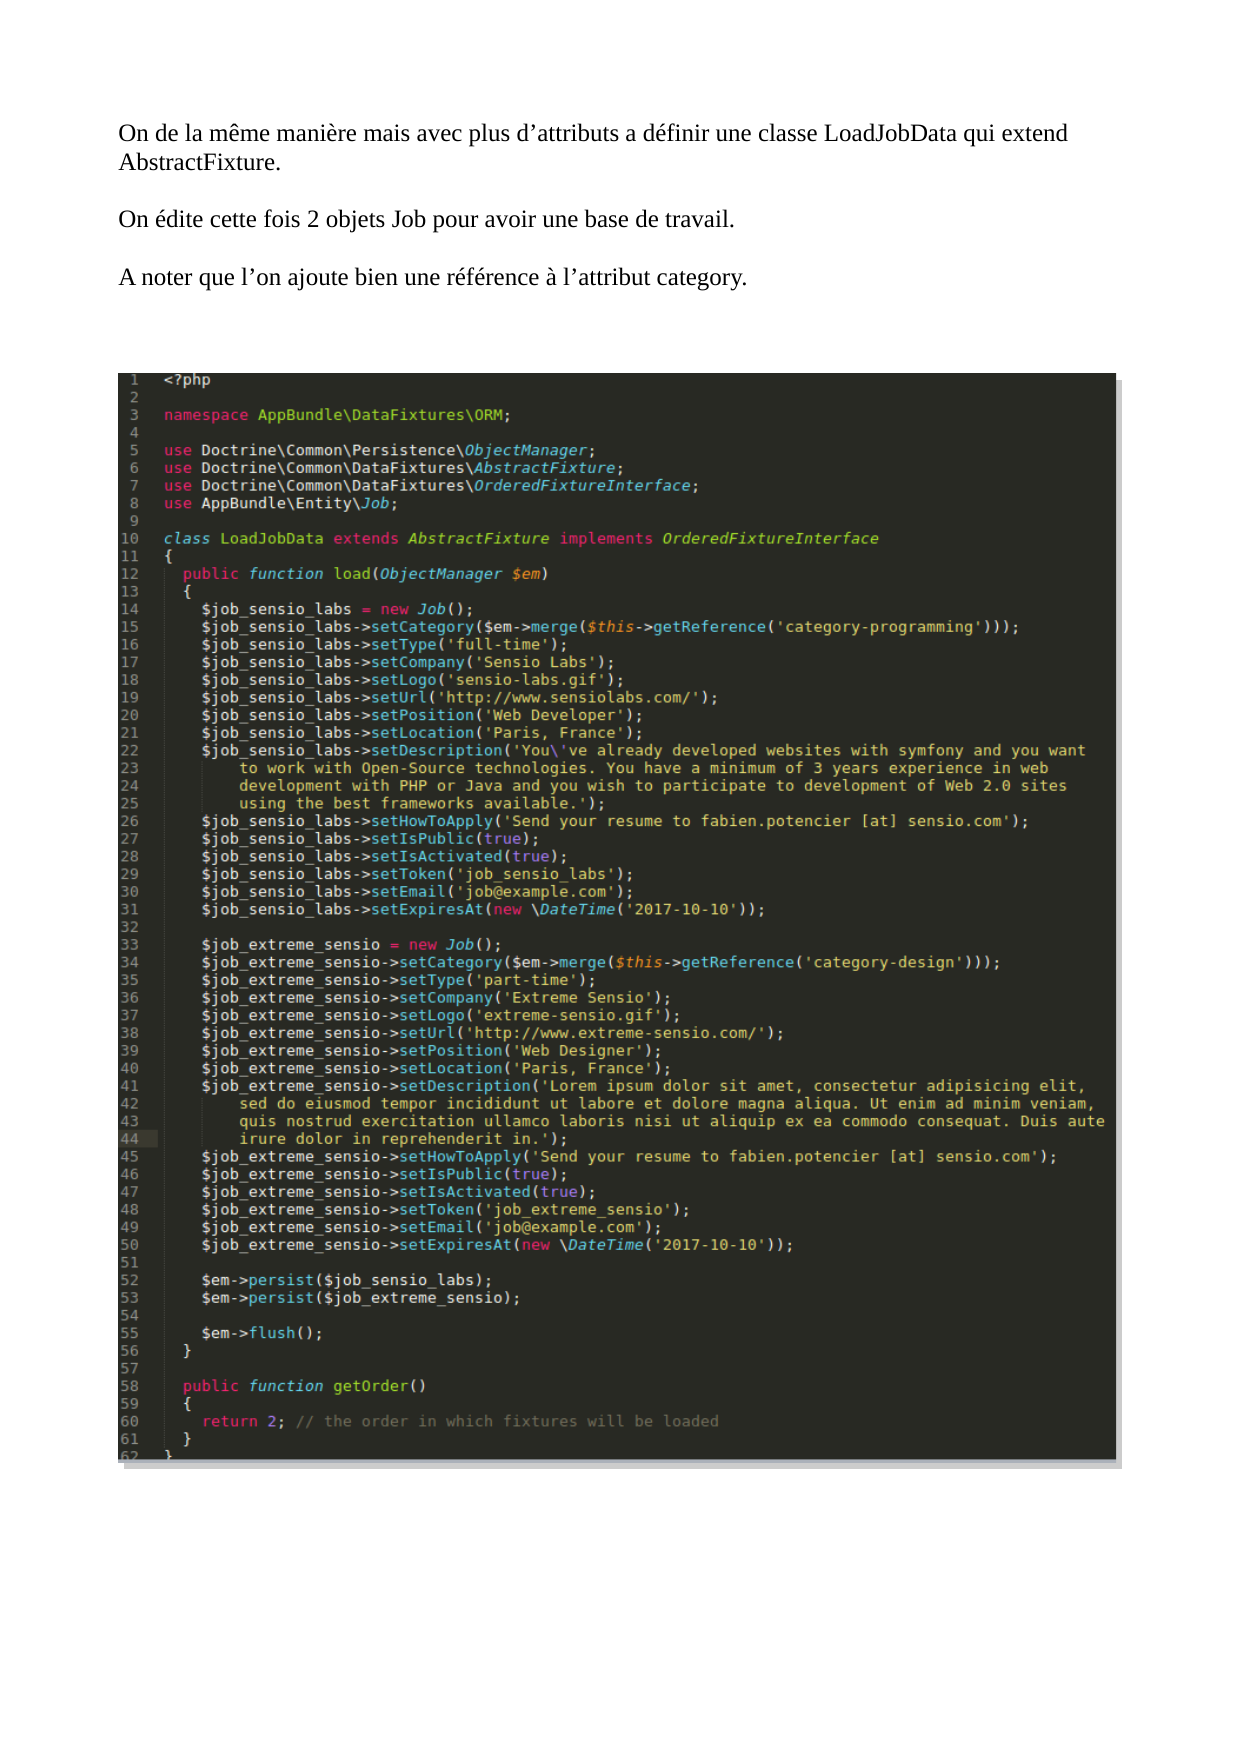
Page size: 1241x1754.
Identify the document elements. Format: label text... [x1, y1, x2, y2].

picture [118, 373, 1117, 1463]
text On édite cette fois 2 objets Job pour avoir une base de travail. [118, 204, 1122, 233]
text On de la même manière mais avec plus d’attributs a définir une classe LoadJobData qui extend AbstractFixture. [118, 118, 1122, 176]
text A noter que l’on ajoute bien une référence à l’attribut category. [118, 262, 1122, 291]
